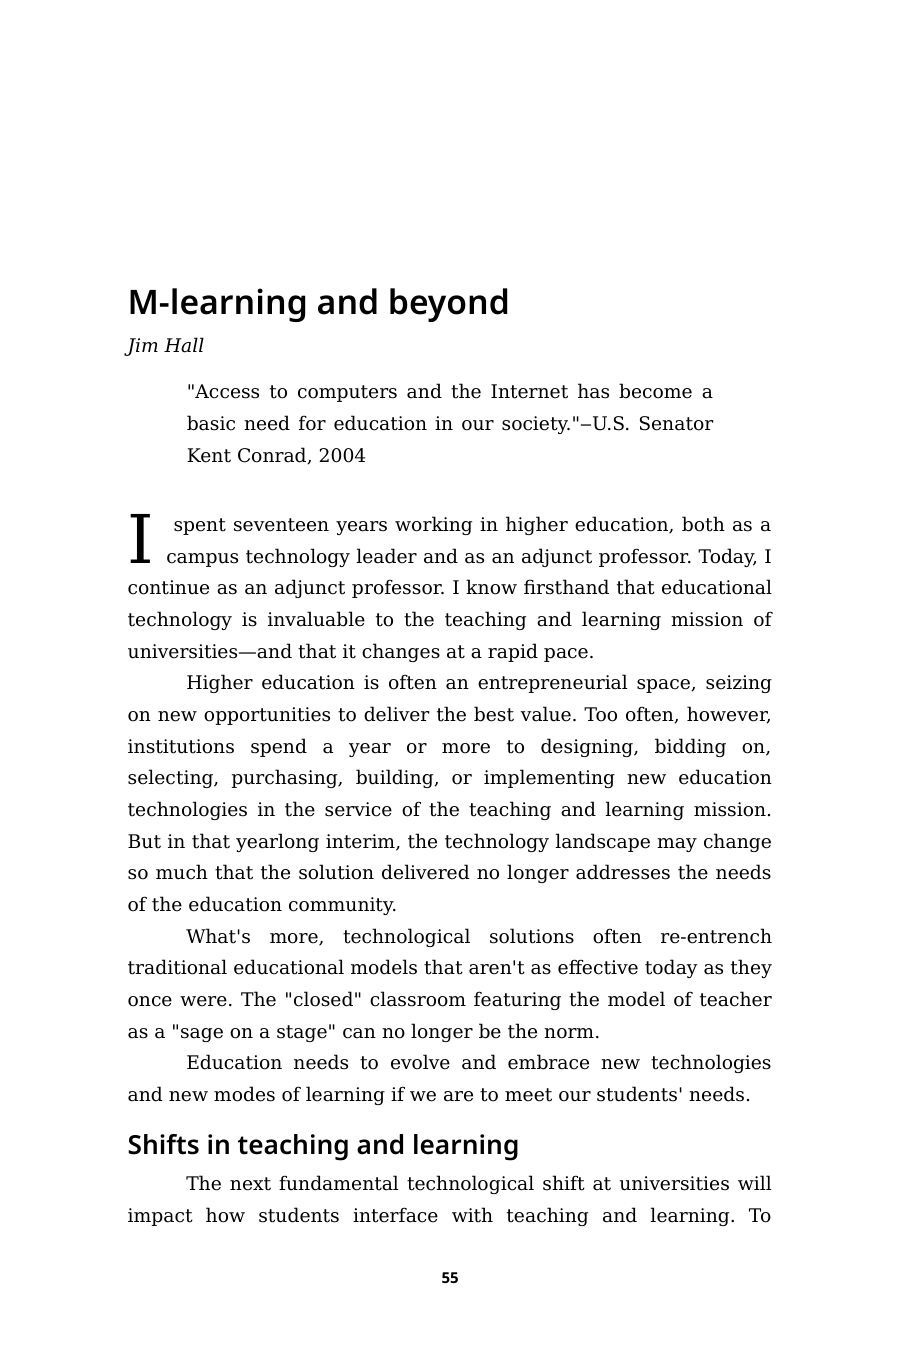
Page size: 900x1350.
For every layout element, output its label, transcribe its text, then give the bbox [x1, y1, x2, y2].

text Jim Hall [127, 335, 772, 357]
subtitle M-learning and beyond [127, 283, 772, 322]
subtitle Shifts in teaching and learning [127, 1130, 772, 1161]
text "Access to computers and the Internet has become a basic need for education in our society."‒U.S. Senator Kent Conrad, 2004 [187, 381, 713, 467]
text Education needs to evolve and embrace new technologies and new modes of learning if we are to meet our students' needs. [127, 1052, 772, 1106]
text What's more, technological solutions often re-entrench traditional educational models that aren't as effective today as they once were. The "closed" classroom featuring the model of teacher as a "sage on a stage" can no longer be the norm. [127, 926, 772, 1042]
text I spent seventeen years working in higher education, both as a campus technology leader and as an adjunct professor. Today, I continue as an adjunct professor. I know firsthand that educational technology is invaluable to the teaching and learning mission of universities—and that it changes at a rapid pace. [127, 514, 772, 662]
text Higher education is often an entrepreneurial space, seizing on new opportunities to deliver the best value. Too often, however, institutions spend a year or more to designing, bidding on, selecting, purchasing, building, or implementing new education technologies in the service of the teaching and learning mission. But in that yearlong interim, the technology landscape may change so much that the solution delivered no longer addresses the needs of the education community. [127, 672, 772, 916]
text The next fundamental technological shift at universities will impact how students interface with teaching and learning. To [127, 1173, 772, 1227]
